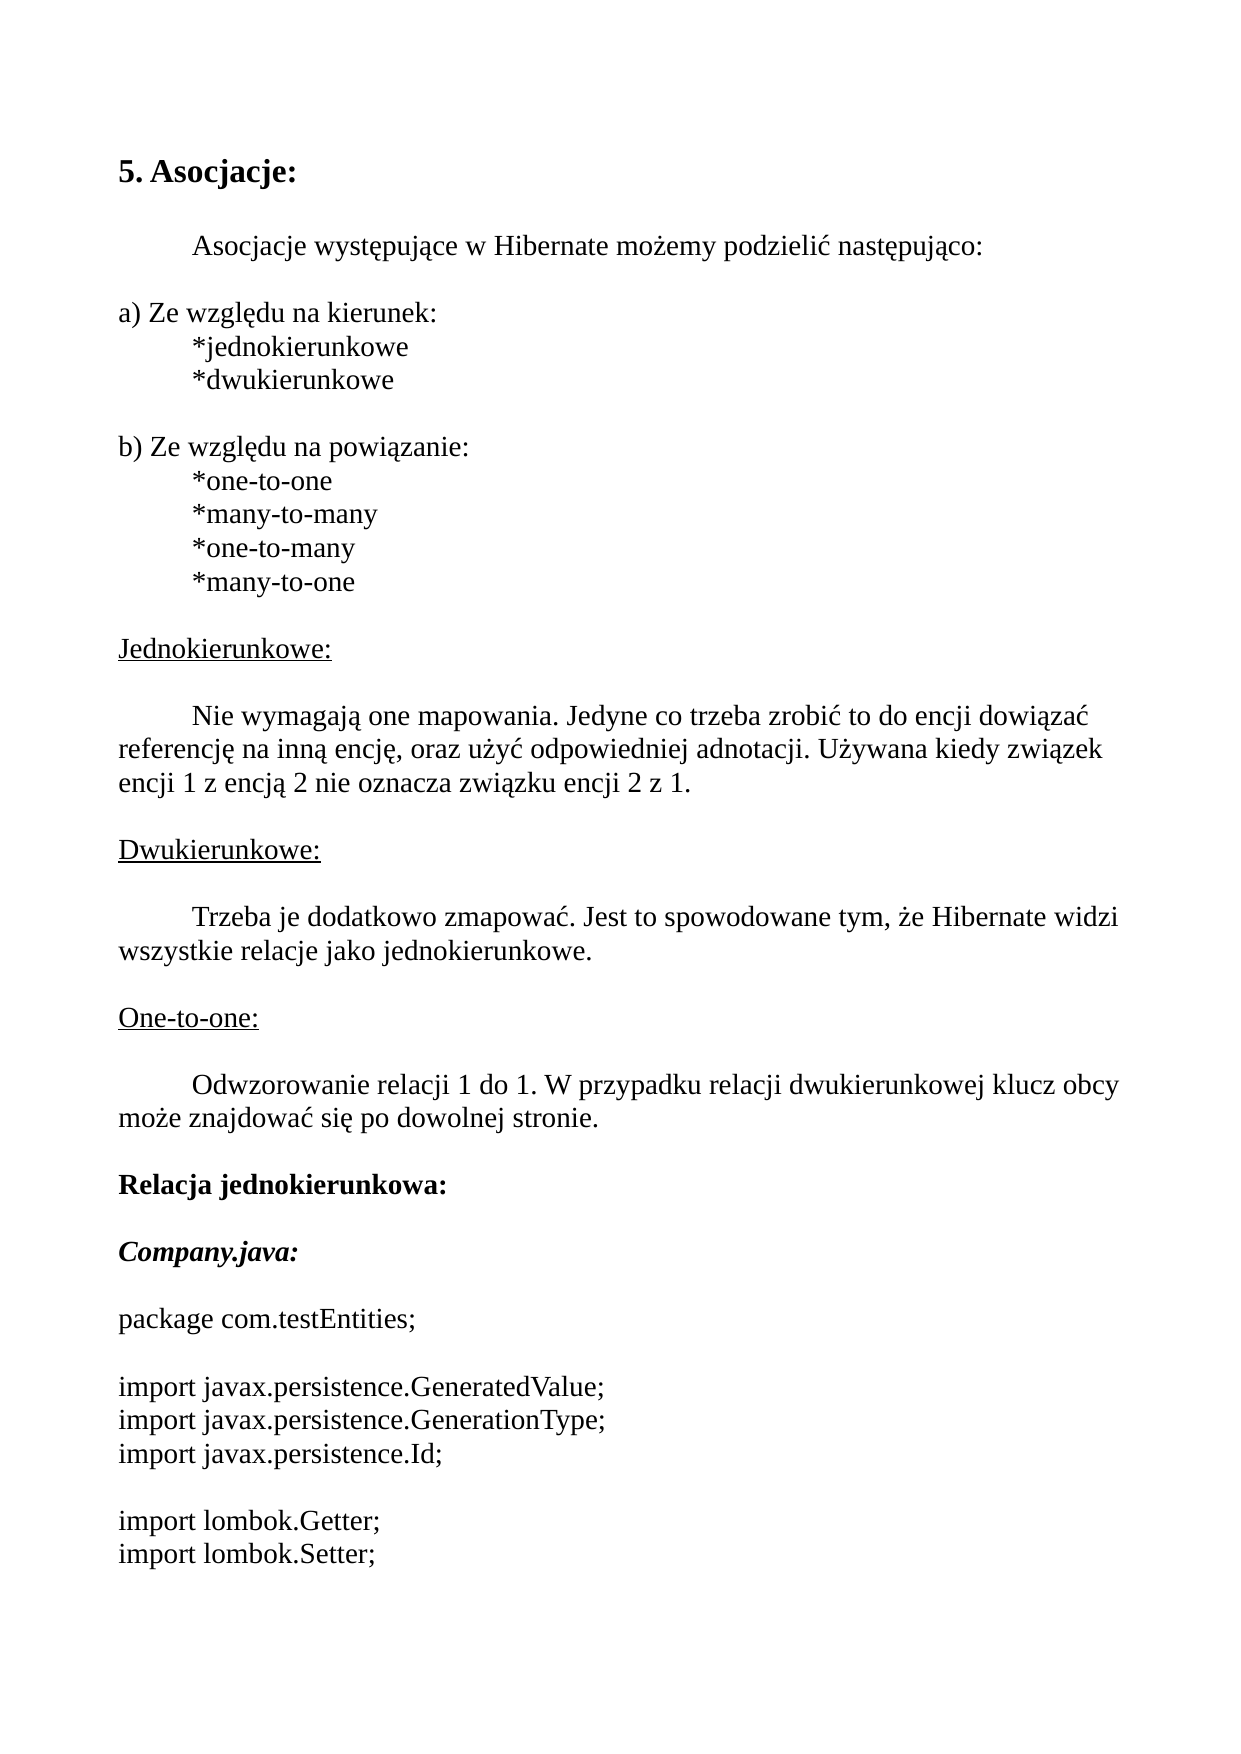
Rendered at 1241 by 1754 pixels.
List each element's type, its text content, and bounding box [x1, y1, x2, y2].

text b) Ze względu na powiązanie: [118, 429, 1122, 463]
text *dwukierunkowe [118, 362, 1122, 396]
text Company.java: [118, 1234, 1122, 1268]
text import lombok.Setter; [118, 1536, 1122, 1570]
text *one-to-one [118, 463, 1122, 497]
text import javax.persistence.GenerationType; [118, 1402, 1122, 1436]
text Relacja jednokierunkowa: [118, 1167, 1122, 1201]
text package com.testEntities; [118, 1302, 1122, 1335]
text Dwukierunkowe: [118, 832, 1122, 866]
text import javax.persistence.Id; [118, 1436, 1122, 1469]
text a) Ze względu na kierunek: [118, 295, 1122, 329]
text 5. Asocjacje: [118, 152, 1122, 190]
text Trzeba je dodatkowo zmapować. Jest to spowodowane tym, że Hibernate widzi wszystkie relacje jako jednokierunkowe. [118, 899, 1122, 966]
text *many-to-many [118, 497, 1122, 530]
text Jednokierunkowe: [118, 631, 1122, 664]
text *many-to-one [118, 564, 1122, 597]
text import lombok.Getter; [118, 1503, 1122, 1536]
text Odwzorowanie relacji 1 do 1. W przypadku relacji dwukierunkowej klucz obcy może znajdować się po dowolnej stronie. [118, 1067, 1122, 1134]
text Nie wymagają one mapowania. Jedyne co trzeba zrobić to do encji dowiązać referencję na inną encję, oraz użyć odpowiedniej adnotacji. Używana kiedy związek encji 1 z encją 2 nie oznacza związku encji 2 z 1. [118, 698, 1122, 798]
text *one-to-many [118, 530, 1122, 564]
text import javax.persistence.GeneratedValue; [118, 1369, 1122, 1402]
text *jednokierunkowe [118, 329, 1122, 362]
text One-to-one: [118, 1000, 1122, 1033]
text Asocjacje występujące w Hibernate możemy podzielić następująco: [118, 228, 1122, 262]
